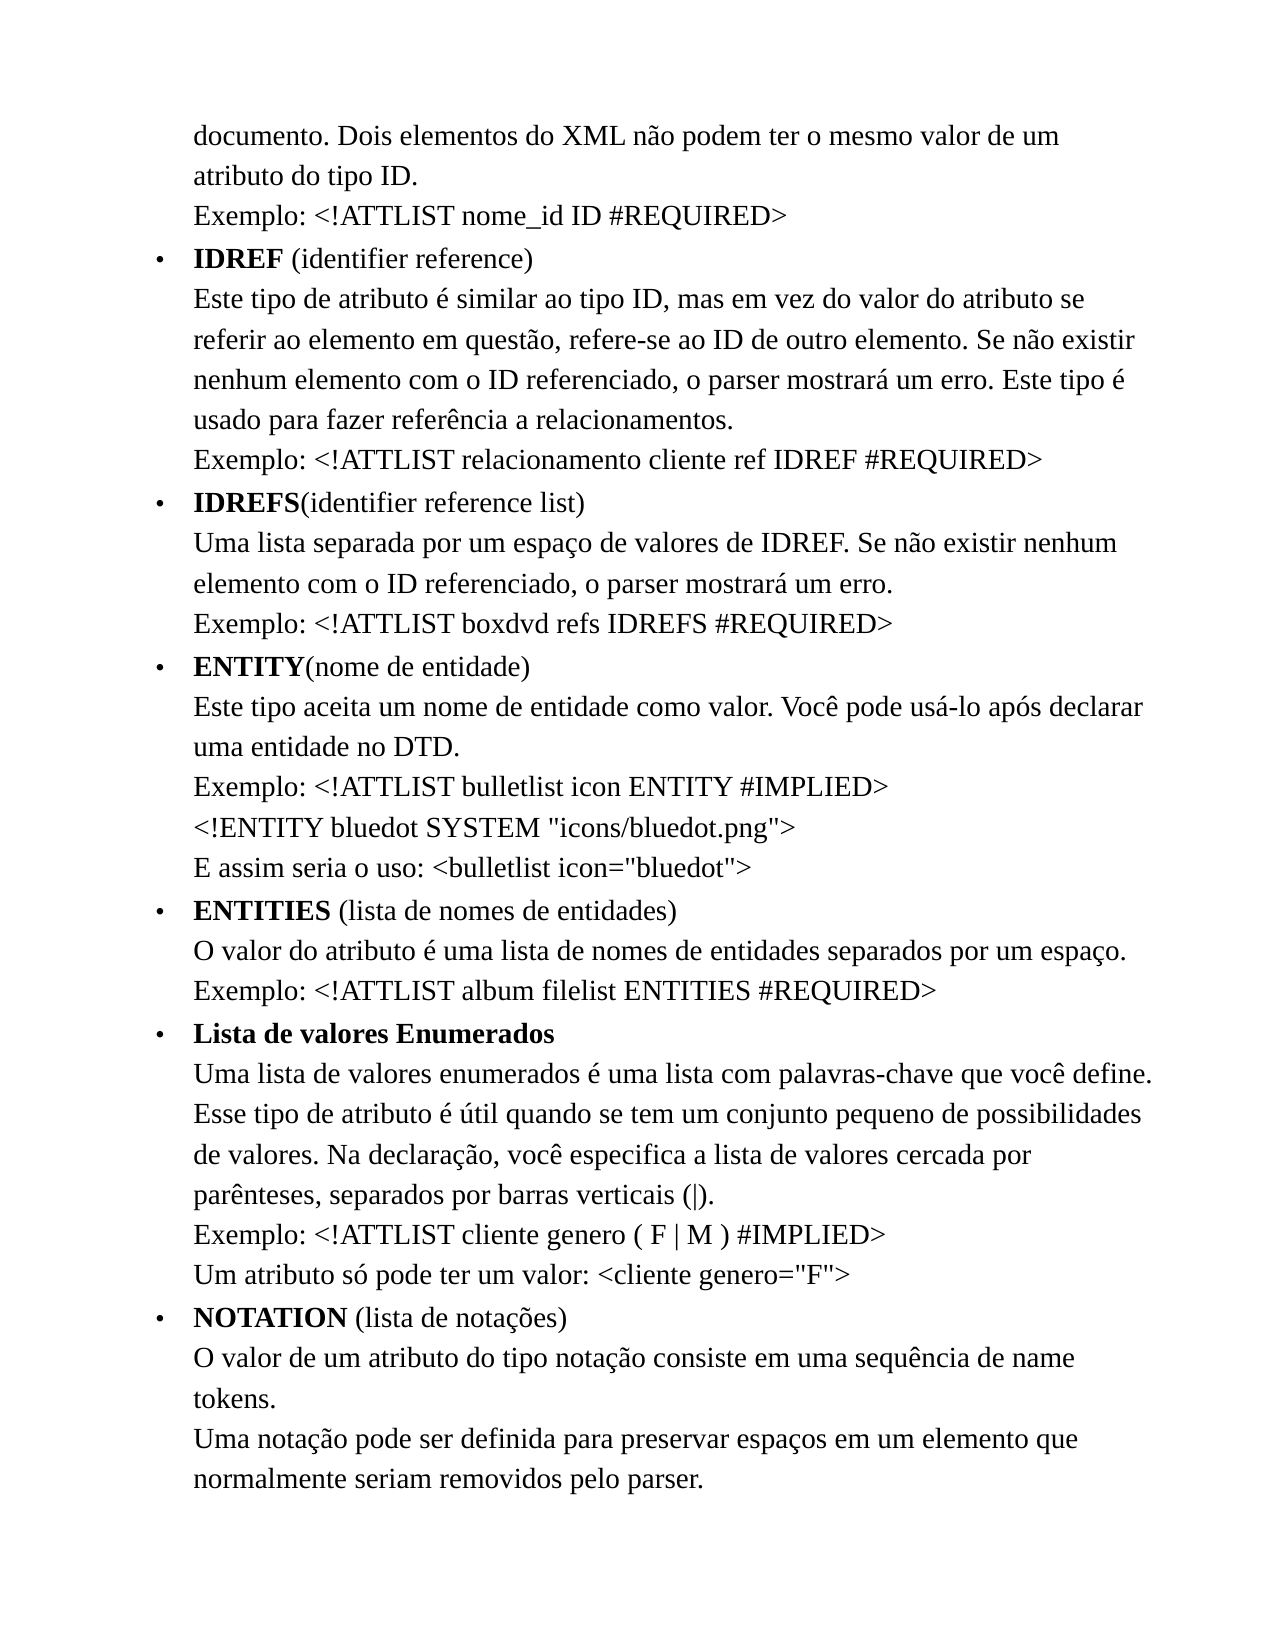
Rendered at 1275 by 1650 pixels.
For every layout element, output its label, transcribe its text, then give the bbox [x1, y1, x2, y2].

list ENTITY(nome de entidade) Este tipo aceita um nome de entidade como valor. Você pode usá-lo após declarar uma entidade no DTD. Exemplo: <!ATTLIST bulletlist icon ENTITY #IMPLIED> <!ENTITY bluedot SYSTEM "icons/bluedot.png"> E assim seria o uso: <bulletlist icon="bluedot"> [156, 649, 1157, 883]
list IDREF (identifier reference) Este tipo de atributo é similar ao tipo ID, mas em vez do valor do atributo se referir ao elemento em questão, refere-se ao ID de outro elemento. Se não existir nenhum elemento com o ID referenciado, o parser mostrará um erro. Este tipo é usado para fazer referência a relacionamentos. Exemplo: <!ATTLIST relacionamento cliente ref IDREF #REQUIRED> [156, 241, 1157, 476]
list IDREFS(identifier reference list) Uma lista separada por um espaço de valores de IDREF. Se não existir nenhum elemento com o ID referenciado, o parser mostrará um erro. Exemplo: <!ATTLIST boxdvd refs IDREFS #REQUIRED> [156, 485, 1157, 639]
list documento. Dois elementos do XML não podem ter o mesmo valor de um atributo do tipo ID. Exemplo: <!ATTLIST nome_id ID #REQUIRED> [156, 118, 1157, 232]
list ENTITIES (lista de nomes de entidades) O valor do atributo é uma lista de nomes de entidades separados por um espaço. Exemplo: <!ATTLIST album filelist ENTITIES #REQUIRED> [156, 893, 1157, 1007]
list NOTATION (lista de notações) O valor de um atributo do tipo notação consiste em uma sequência de name tokens. Uma notação pode ser definida para preservar espaços em um elemento que normalmente seriam removidos pelo parser. [156, 1300, 1157, 1495]
list Lista de valores Enumerados Uma lista de valores enumerados é uma lista com palavras-chave que você define. Esse tipo de atributo é útil quando se tem um conjunto pequeno de possibilidades de valores. Na declaração, você especifica a lista de valores cercada por parênteses, separados por barras verticais (|). Exemplo: <!ATTLIST cliente genero ( F | M ) #IMPLIED> Um atributo só pode ter um valor: <cliente genero="F"> [156, 1016, 1157, 1291]
